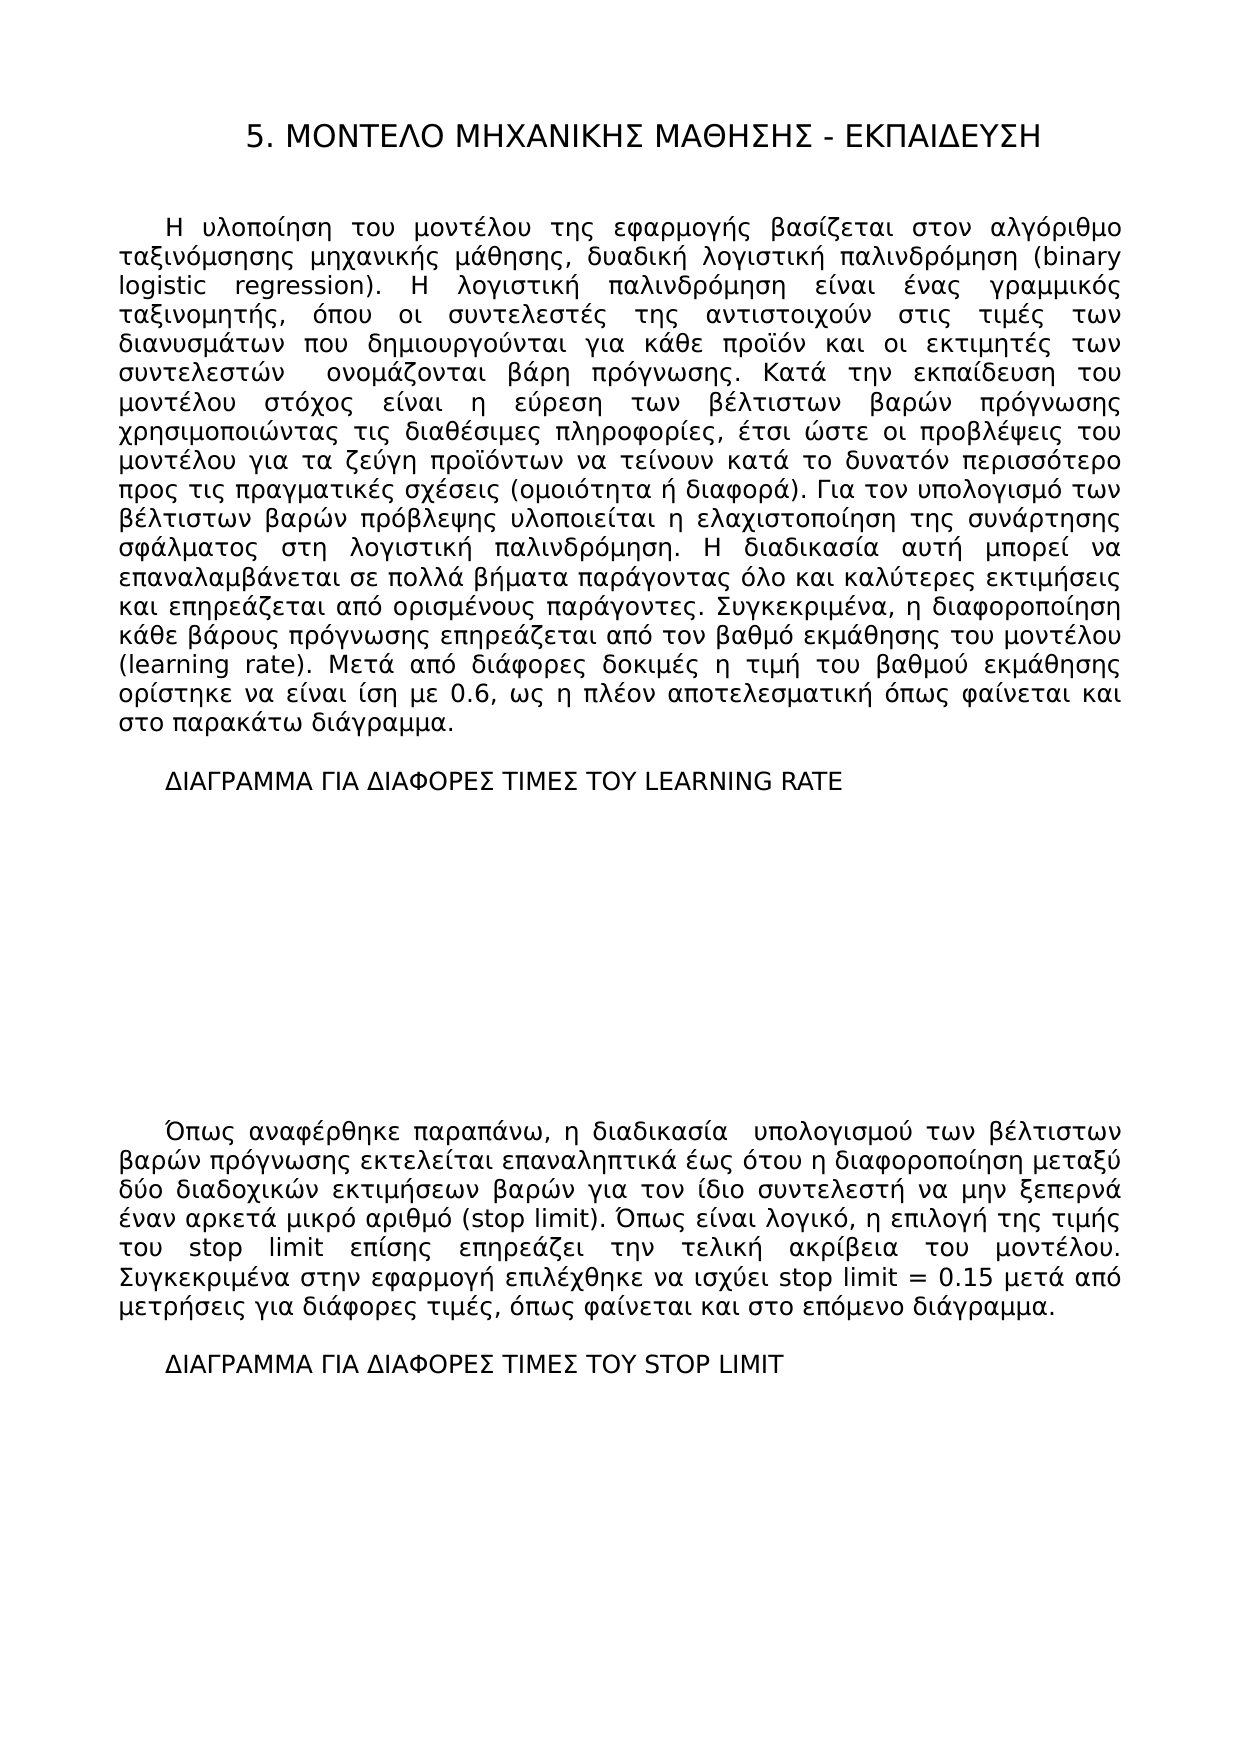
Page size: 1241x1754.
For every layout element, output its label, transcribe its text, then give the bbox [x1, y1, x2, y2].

text 5. ΜΟΝΤΕΛΟ ΜΗΧΑΝΙΚΗΣ ΜΑΘΗΣΗΣ - ΕΚΠΑΙΔΕΥΣΗ [118, 118, 1123, 154]
text ΔΙΑΓΡΑΜΜΑ ΓΙΑ ΔΙΑΦΟΡΕΣ ΤΙΜΕΣ ΤΟΥ LEARNING RATE [118, 767, 1123, 796]
text Η υλοποίηση του μοντέλου της εφαρμογής βασίζεται στον αλγόριθμο ταξινόμσησης μηχανικής μάθησης, δυαδική λογιστική παλινδρόμηση (binary logistic regression). Η λογιστική παλινδρόμηση είναι ένας γραμμικός ταξινομητής, όπου οι συντελεστές της αντιστοιχούν στις τιμές των διανυσμάτων που δημιουργούνται για κάθε προϊόν και οι εκτιμητές των συντελεστών ονομάζονται βάρη πρόγνωσης. Κατά την εκπαίδευση του μοντέλου στόχος είναι η εύρεση των βέλτιστων βαρών πρόγνωσης χρησιμοποιώντας τις διαθέσιμες πληροφορίες, έτσι ώστε οι προβλέψεις του μοντέλου για τα ζεύγη προϊόντων να τείνουν κατά το δυνατόν περισσότερο προς τις πραγματικές σχέσεις (ομοιότητα ή διαφορά). Για τον υπολογισμό των βέλτιστων βαρών πρόβλεψης υλοποιείται η ελαχιστοποίηση της συνάρτησης σφάλματος στη λογιστική παλινδρόμηση. Η διαδικασία αυτή μπορεί να επαναλαμβάνεται σε πολλά βήματα παράγοντας όλο και καλύτερες εκτιμήσεις και επηρεάζεται από ορισμένους παράγοντες. Συγκεκριμένα, η διαφοροποίηση κάθε βάρους πρόγνωσης επηρεάζεται από τον βαθμό εκμάθησης του μοντέλου (learning rate). Μετά από διάφορες δοκιμές η τιμή του βαθμού εκμάθησης ορίστηκε να είναι ίση με 0.6, ως η πλέον αποτελεσματική όπως φαίνεται και στο παρακάτω διάγραμμα. [118, 213, 1123, 738]
text Όπως αναφέρθηκε παραπάνω, η διαδικασία υπολογισμού των βέλτιστων βαρών πρόγνωσης εκτελείται επαναληπτικά έως ότου η διαφοροποίηση μεταξύ δύο διαδοχικών εκτιμήσεων βαρών για τον ίδιο συντελεστή να μην ξεπερνά έναν αρκετά μικρό αριθμό (stop limit). Όπως είναι λογικό, η επιλογή της τιμής του stop limit επίσης επηρεάζει την τελική ακρίβεια του μοντέλου. Συγκεκριμένα στην εφαρμογή επιλέχθηκε να ισχύει stop limit = 0.15 μετά από μετρήσεις για διάφορες τιμές, όπως φαίνεται και στο επόμενο διάγραμμα. [118, 1117, 1123, 1321]
text ΔΙΑΓΡΑΜΜΑ ΓΙΑ ΔΙΑΦΟΡΕΣ ΤΙΜΕΣ ΤΟΥ STOP LIMIT [118, 1350, 1123, 1379]
